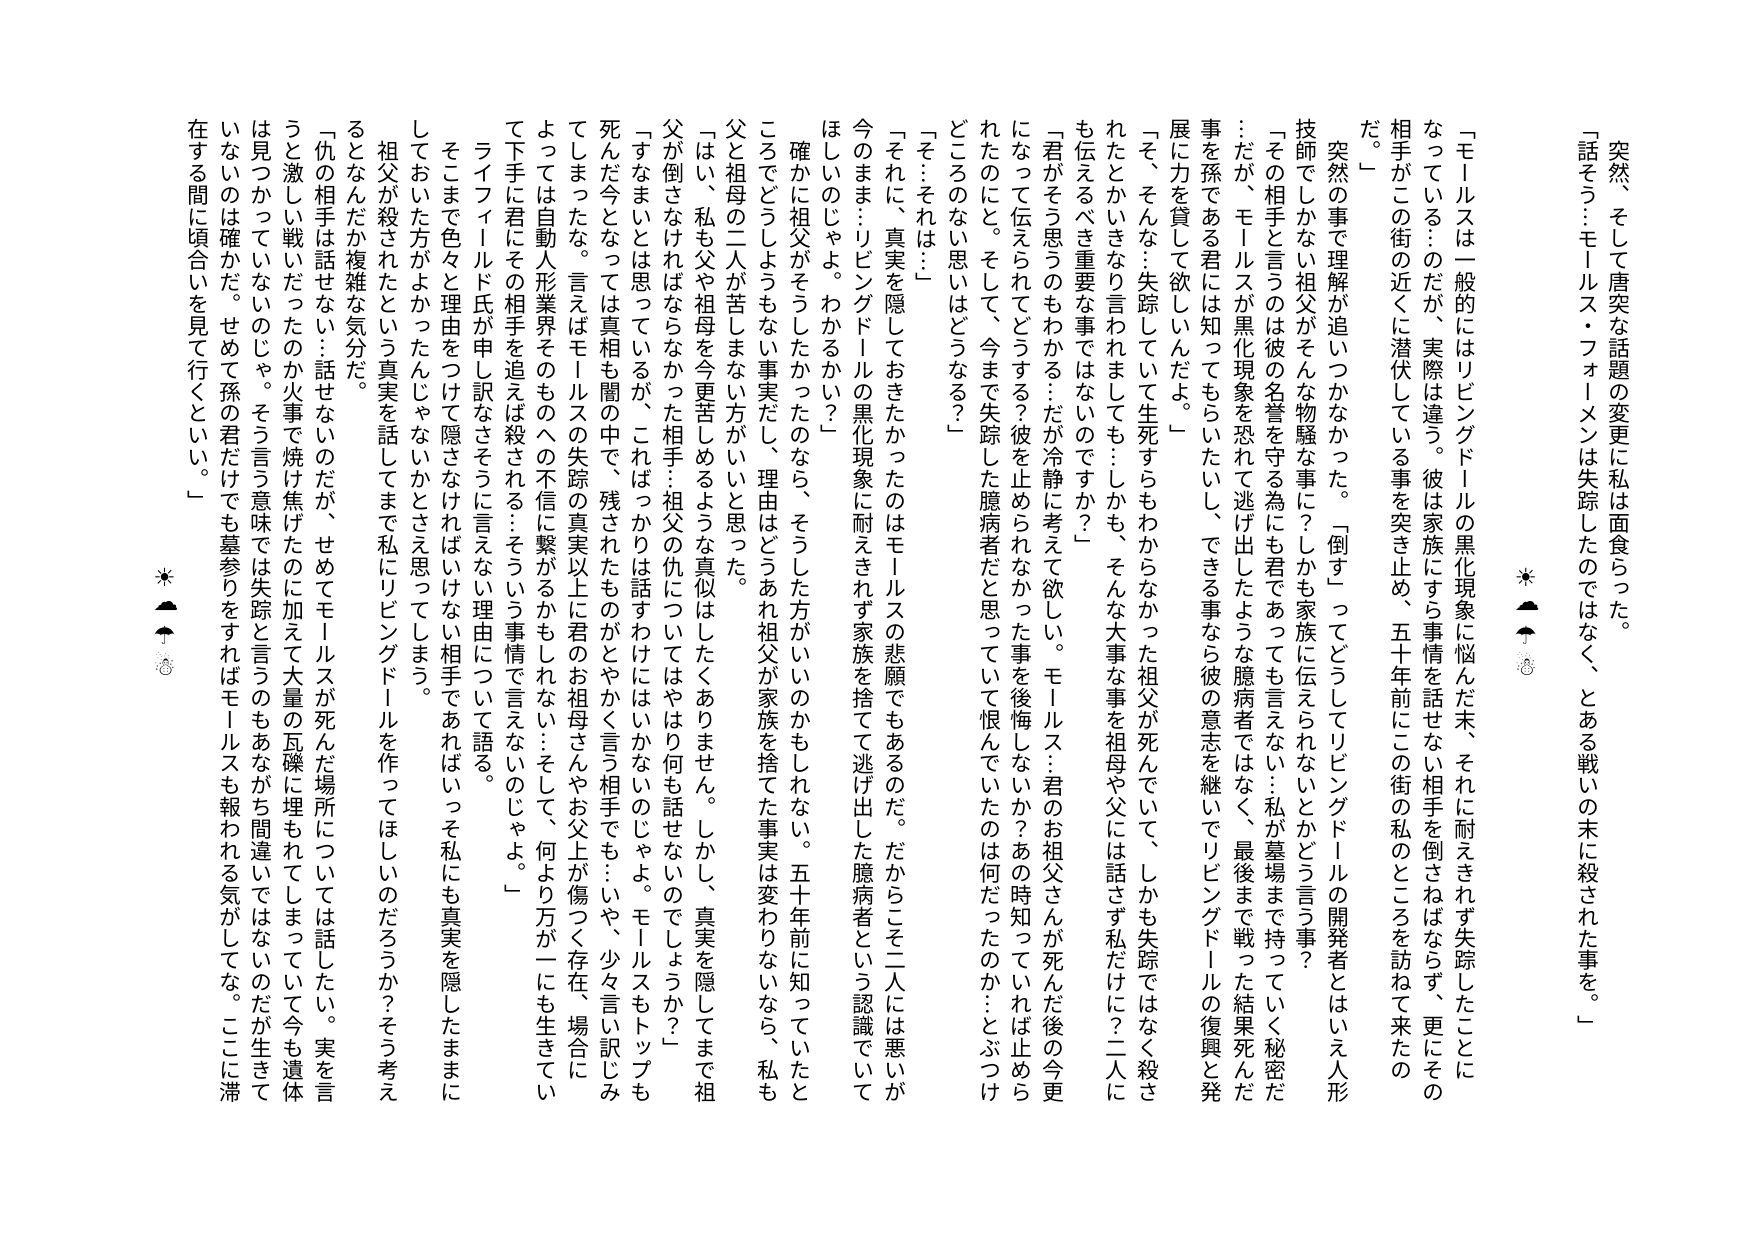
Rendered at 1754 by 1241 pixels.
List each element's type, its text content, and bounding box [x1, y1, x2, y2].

text ☀☁☂☃ [148, 118, 183, 1122]
text ☀☁☂☃ [1510, 118, 1544, 1122]
text 祖父が殺されたという真実を話してまで私にリビングドールを作ってほしいのだろうか？そう考えるとなんだか複雑な気分だ。 [341, 118, 404, 1122]
text 「仇の相手は話せない…話せないのだが、せめてモールスが死んだ場所については話したい。実を言うと激しい戦いだったのか火事で焼け焦げたのに加えて大量の瓦礫に埋もれてしまっていて今も遺体は見つかっていないのじゃ。そう言う意味では失踪と言うのもあながち間違いではないのだが生きていないのは確かだ。せめて孫の君だけでも墓参りをすればモールスも報われる気がしてな。ここに滞在する間に頃合いを見て行くといい。」 [183, 118, 341, 1122]
text 突然の事で理解が追いつかなかった。「倒す」ってどうしてリビングドールの開発者とはいえ人形技師でしかない祖父がそんな物騒な事に？しかも家族に伝えられないとかどう言う事？ [1291, 118, 1354, 1122]
text ライフィールド氏が申し訳なさそうに言えない理由について語る。 [468, 118, 499, 1122]
text 「そ…それは…」 [911, 118, 943, 1122]
text 「その相手と言うのは彼の名誉を守る為にも君であっても言えない…私が墓場まで持っていく秘密だ…だが、モールスが黒化現象を恐れて逃げ出したような臆病者ではなく、最後まで戦った結果死んだ事を孫である君には知ってもらいたいし、できる事なら彼の意志を継いでリビングドールの復興と発展に力を貸して欲しいんだよ。」 [1164, 118, 1291, 1122]
text 「すなまいとは思っているが、こればっかりは話すわけにはいかないのじゃよ。モールスもトップも死んだ今となっては真相も闇の中で、残されたものがとやかく言う相手でも…いや、少々言い訳じみてしまったな。言えばモールスの失踪の真実以上に君のお祖母さんやお父上が傷つく存在、場合によっては自動人形業界そのものへの不信に繋がるかもしれない…そして、何より万が一にも生きていて下手に君にその相手を追えば殺される…そういう事情で言えないのじゃよ。」 [499, 118, 658, 1122]
text 「そ、そんな…失踪していて生死すらもわからなかった祖父が死んでいて、しかも失踪ではなく殺されたとかいきなり言われましても…しかも、そんな大事な事を祖母や父には話さず私だけに？二人にも伝えるべき重要な事ではないのですか？」 [1069, 118, 1164, 1122]
text 「それに、真実を隠しておきたかったのはモールスの悲願でもあるのだ。だからこそ二人には悪いが今のまま…リビングドールの黒化現象に耐えきれず家族を捨てて逃げ出した臆病者という認識でいてほしいのじゃよ。わかるかい？」 [816, 118, 911, 1122]
text 突然、そして唐突な話題の変更に私は面食らった。 [1604, 118, 1636, 1122]
text 「君がそう思うのもわかる…だが冷静に考えて欲しい。モールス…君のお祖父さんが死んだ後の今更になって伝えられてどうする？彼を止められなかった事を後悔しないか？あの時知っていれば止められたのにと。そして、今まで失踪した臆病者だと思っていて恨んでいたのは何だったのか…とぶつけどころのない思いはどうなる？」 [943, 118, 1069, 1122]
text そこまで色々と理由をつけて隠さなければいけない相手であればいっそ私にも真実を隠したままにしておいた方がよかったんじゃないかとさえ思ってしまう。 [404, 118, 468, 1122]
text 「話そう…モールス・フォーメンは失踪したのではなく、とある戦いの末に殺された事を。」 [1572, 118, 1604, 1122]
text 確かに祖父がそうしたかったのなら、そうした方がいいのかもしれない。五十年前に知っていたところでどうしようもない事実だし、理由はどうあれ祖父が家族を捨てた事実は変わりないなら、私も父と祖母の二人が苦しまない方がいいと思った。 [721, 118, 816, 1122]
text 「はい、私も父や祖母を今更苦しめるような真似はしたくありません。しかし、真実を隠してまで祖父が倒さなければならなかった相手…祖父の仇についてはやはり何も話せないのでしょうか？」 [658, 118, 721, 1122]
text 「モールスは一般的にはリビングドールの黒化現象に悩んだ末、それに耐えきれず失踪したことになっている…のだが、実際は違う。彼は家族にすら事情を話せない相手を倒さねばならず、更にその相手がこの街の近くに潜伏している事を突き止め、五十年前にこの街の私のところを訪ねて来たのだ。」 [1354, 118, 1481, 1122]
